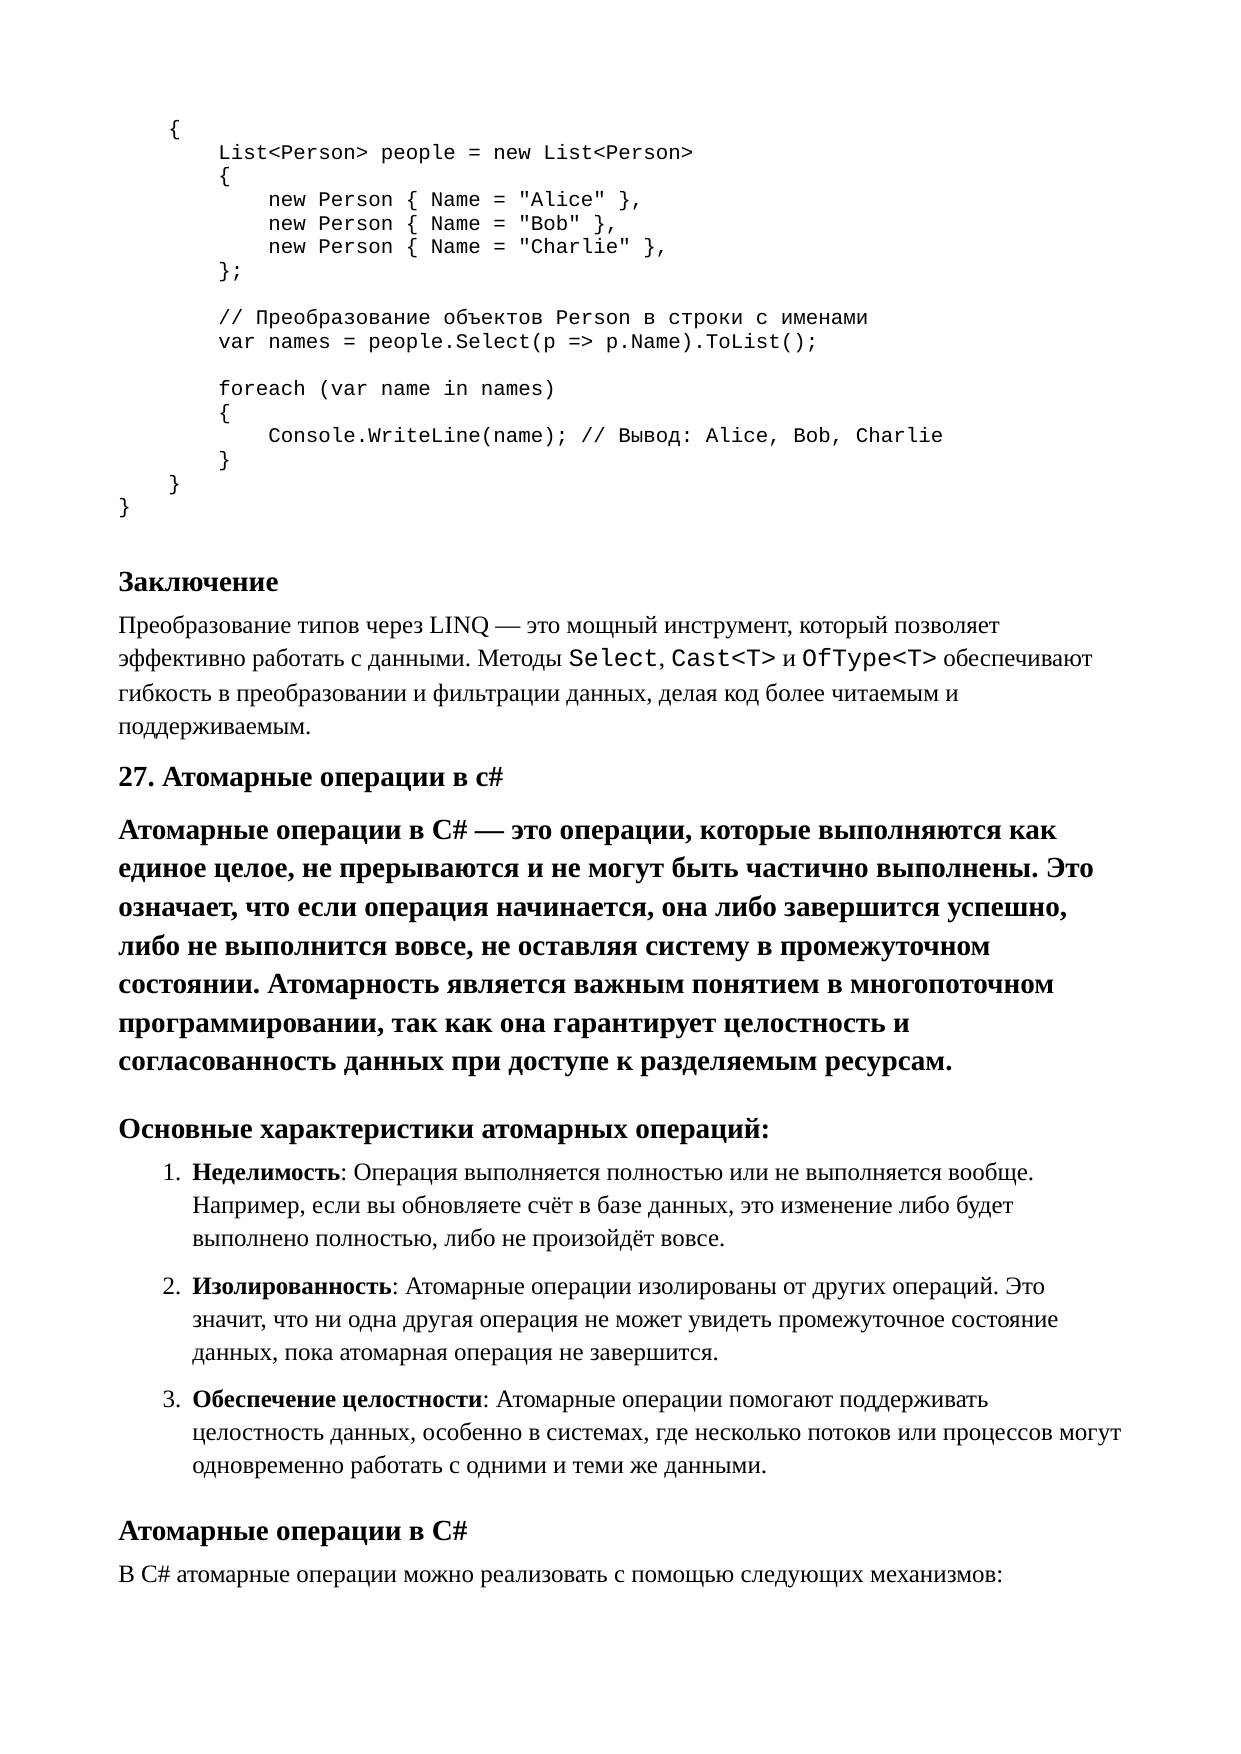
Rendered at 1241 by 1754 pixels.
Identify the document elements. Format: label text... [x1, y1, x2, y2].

text } [118, 473, 1122, 496]
text { [118, 402, 1122, 426]
text List<Person> people = new List<Person> [118, 142, 1122, 165]
text Атомарные операции в C# — это операции, которые выполняются как единое целое, не прерываются и не могут быть частично выполнены. Это означает, что если операция начинается, она либо завершится успешно, либо не выполнится вовсе, не оставляя систему в промежуточном состоянии. Атомарность является важным понятием в многопоточном программировании, так как она гарантирует целостность и согласованность данных при доступе к разделяемым ресурсам. [118, 812, 1122, 1077]
text Console.WriteLine(name); // Вывод: Alice, Bob, Charlie [118, 426, 1122, 449]
text }; [118, 260, 1122, 284]
text { [118, 118, 1122, 142]
subtitle Атомарные операции в C# [118, 1513, 1122, 1546]
text new Person { Name = "Alice" }, [118, 189, 1122, 213]
text new Person { Name = "Charlie" }, [118, 236, 1122, 260]
text } [118, 449, 1122, 473]
text В C# атомарные операции можно реализовать с помощью следующих механизмов: [118, 1559, 1122, 1587]
text 27. Атомарные операции в c# [118, 759, 1122, 792]
text } [118, 496, 1122, 520]
text new Person { Name = "Bob" }, [118, 213, 1122, 236]
subtitle Заключение [118, 564, 1122, 598]
list Обеспечение целостности: Атомарные операции помогают поддерживать целостность данных, особенно в системах, где несколько потоков или процессов могут одновременно работать с одними и теми же данными. [162, 1384, 1122, 1479]
text // Преобразование объектов Person в строки с именами [118, 307, 1122, 331]
text Преобразование типов через LINQ — это мощный инструмент, который позволяет эффективно работать с данными. Методы Select, Cast<T> и OfType<T> обеспечивают гибкость в преобразовании и фильтрации данных, делая код более читаемым и поддерживаемым. [118, 610, 1122, 740]
text var names = people.Select(p => p.Name).ToList(); [118, 331, 1122, 354]
list Изолированность: Атомарные операции изолированы от других операций. Это значит, что ни одна другая операция не может увидеть промежуточное состояние данных, пока атомарная операция не завершится. [162, 1271, 1122, 1366]
list Неделимость: Операция выполняется полностью или не выполняется вообще. Например, если вы обновляете счёт в базе данных, это изменение либо будет выполнено полностью, либо не произойдёт вовсе. [162, 1157, 1122, 1252]
subtitle Основные характеристики атомарных операций: [118, 1111, 1122, 1144]
text foreach (var name in names) [118, 378, 1122, 402]
text { [118, 165, 1122, 189]
